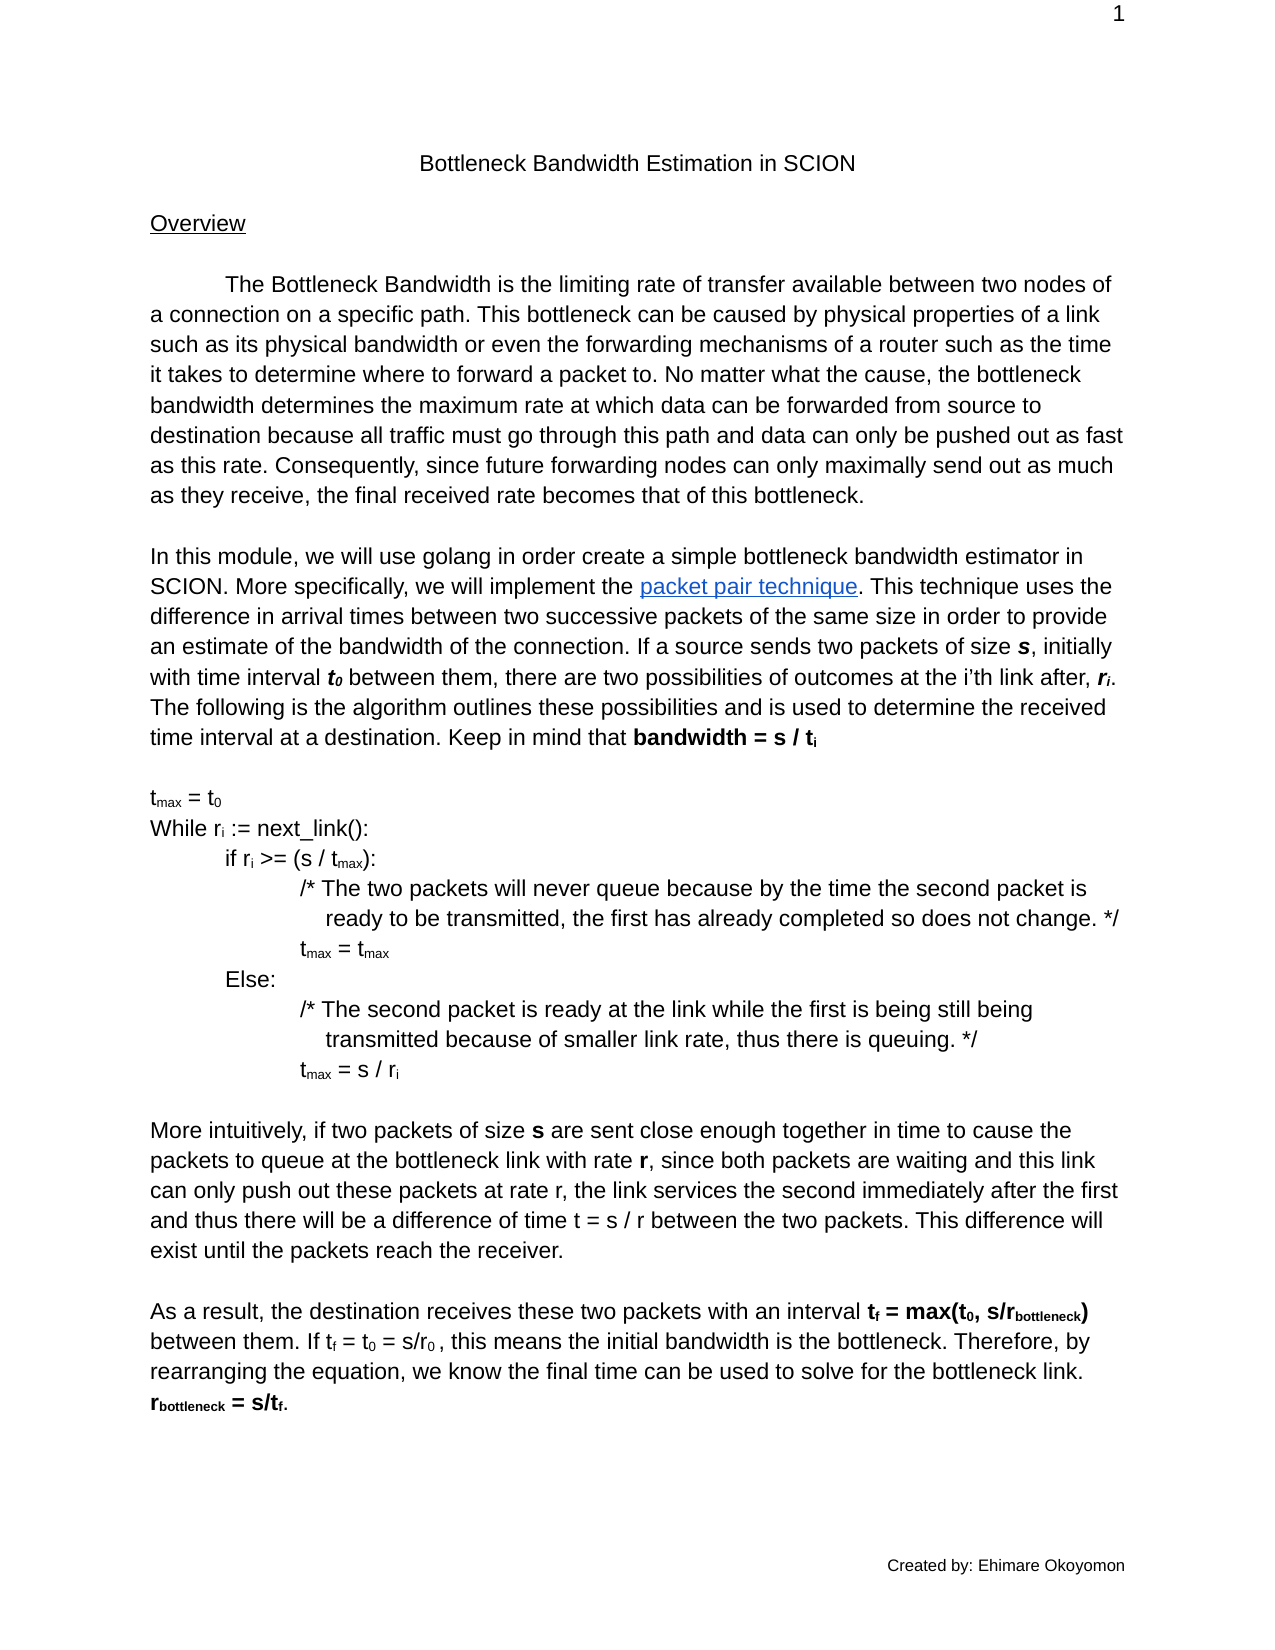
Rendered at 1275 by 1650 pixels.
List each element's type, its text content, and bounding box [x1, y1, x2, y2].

text if ri >= (s / tmax): [150, 845, 1125, 871]
text Else: [150, 966, 1125, 992]
text In this module, we will use golang in order create a simple bottleneck bandwidth estimator in SCION. More specifically, we will implement the packet pair technique. This technique uses the difference in arrival times between two successive packets of the same size in order to provide an estimate of the bandwidth of the connection. If a source sends two packets of size s, initially with time interval t0 between them, there are two possibilities of outcomes at the i’th link after, ri. The following is the algorithm outlines these possibilities and is used to determine the received time interval at a destination. Keep in mind that bandwidth = s / ti [150, 543, 1125, 750]
text While ri := next_link(): [150, 814, 1125, 841]
text tmax = t0 [150, 784, 1125, 811]
text /* The two packets will never queue because by the time the second packet is ready to be transmitted, the first has already completed so does not change. */ tmax = tmax [300, 875, 1125, 962]
text /* The second packet is ready at the link while the first is being still being transmitted because of smaller link rate, thus there is queuing. */ tmax = s / ri [300, 996, 1125, 1083]
text As a result, the destination receives these two packets with an interval tf = max(t0, s/rbottleneck) between them. If tf = t0 = s/r0 , this means the initial bandwidth is the bottleneck. Therefore, by rearranging the equation, we know the final time can be used to solve for the bottleneck link. [150, 1298, 1125, 1385]
text rbottleneck = s/tf. [150, 1388, 1125, 1415]
text Overview [150, 210, 1125, 237]
text The Bottleneck Bandwidth is the limiting rate of transfer available between two nodes of a connection on a specific path. This bottleneck can be caused by physical properties of a link such as its physical bandwidth or even the forwarding mechanisms of a router such as the time it takes to determine where to forward a packet to. No matter what the cause, the bottleneck bandwidth determines the maximum rate at which data can be forwarded from source to destination because all traffic must go through this path and data can only be pushed out as fast as this rate. Consequently, since future forwarding nodes can only maximally send out as much as they receive, the final received rate becomes that of this bottleneck. [150, 271, 1125, 509]
text Bottleneck Bandwidth Estimation in SCION [150, 150, 1125, 176]
text More intuitively, if two packets of size s are sent close enough together in time to cause the packets to queue at the bottleneck link with rate r, since both packets are waiting and this link can only push out these packets at rate r, the link services the second immediately after the first and thus there will be a difference of time t = s / r between the two packets. This difference will exist until the packets reach the receiver. [150, 1117, 1125, 1264]
